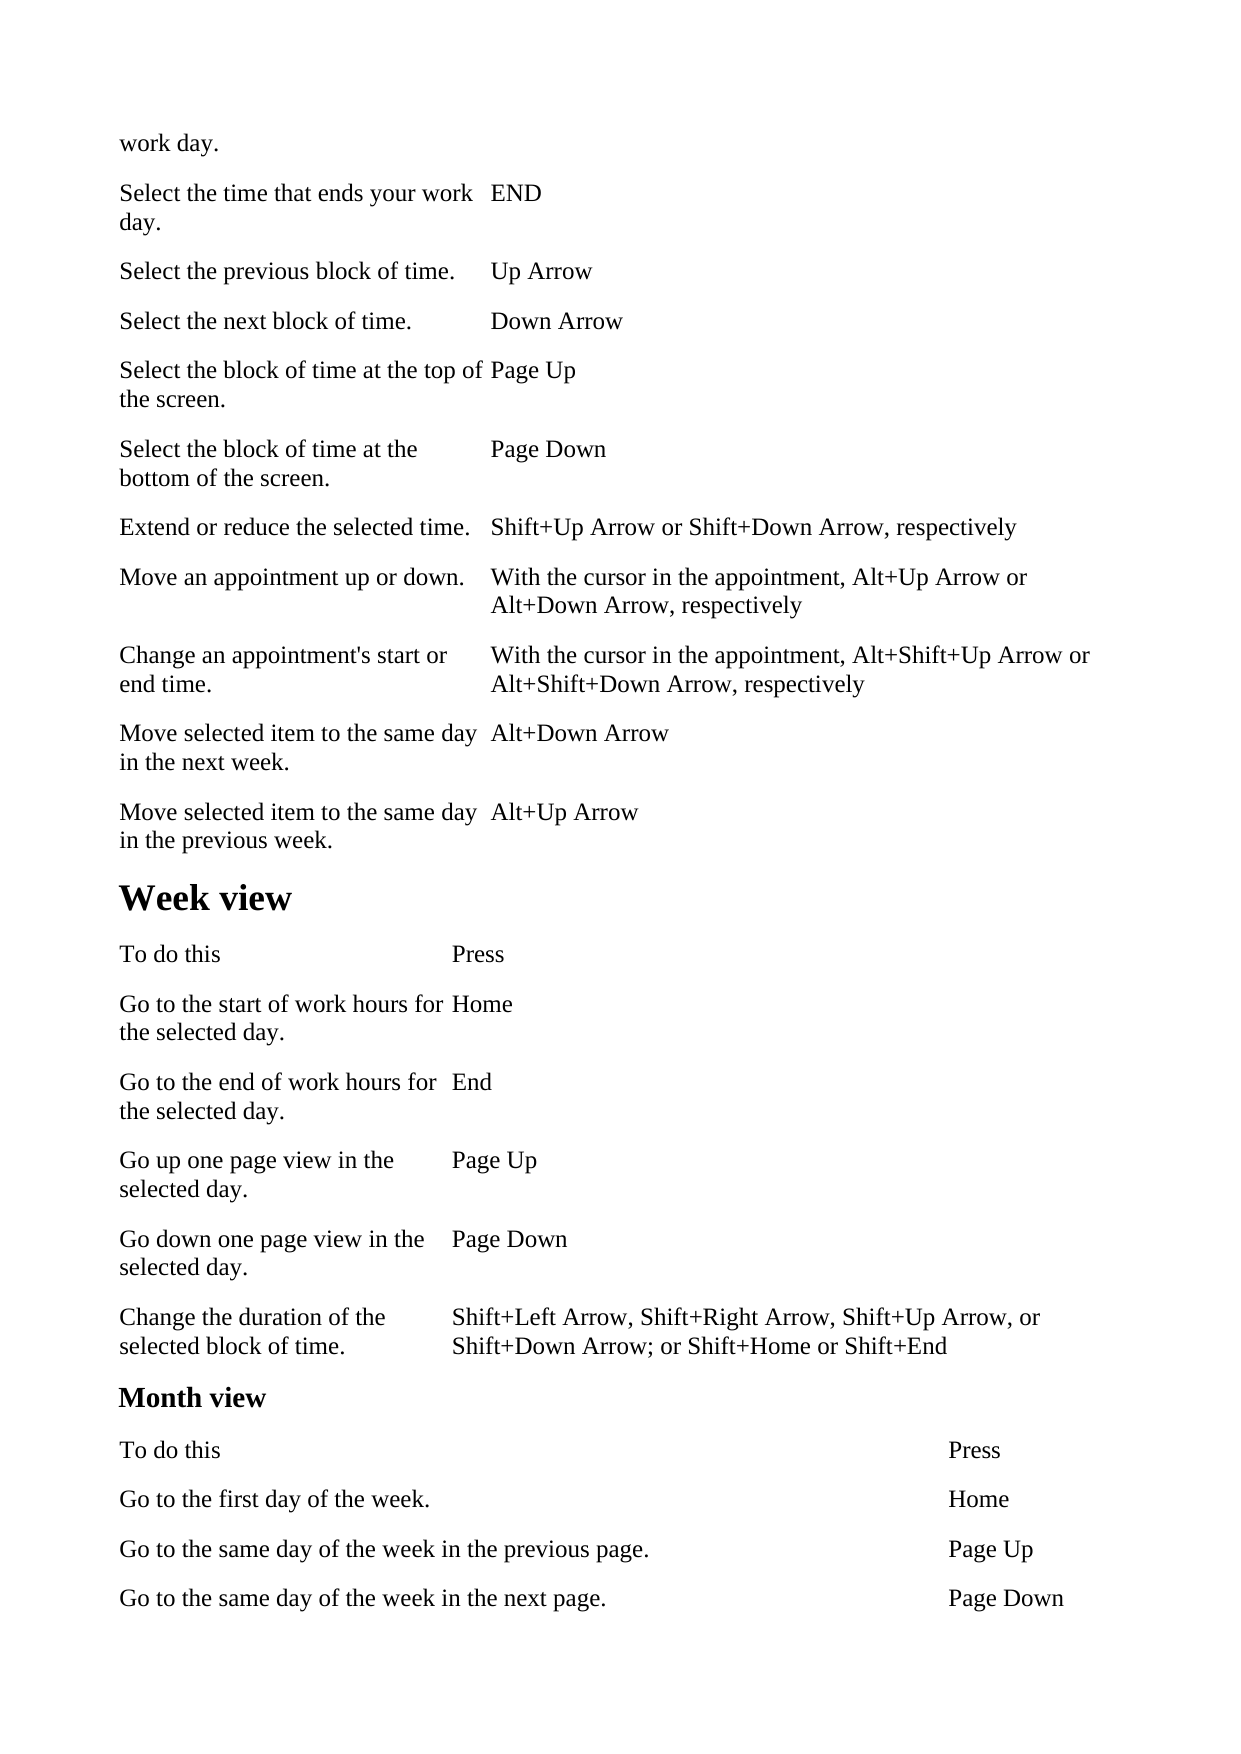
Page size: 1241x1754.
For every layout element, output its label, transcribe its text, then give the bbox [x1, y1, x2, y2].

table_cell Go to the same day of the week in the previous page. [118, 1524, 947, 1573]
table_cell Alt+Down Arrow [489, 708, 1093, 786]
table_cell With the cursor in the appointment, Alt+Shift+Up Arrow or Alt+Shift+Down Arrow, respectively [489, 630, 1093, 708]
table_cell Extend or reduce the selected time. [118, 502, 489, 551]
table_cell Move selected item to the same day in the next week. [118, 708, 489, 786]
table_cell Page Up [947, 1524, 1093, 1573]
table_cell Alt+Up Arrow [489, 786, 1093, 865]
text Week view [118, 875, 1122, 918]
table_header Press [451, 929, 1093, 978]
table_cell Page Up [489, 345, 1093, 423]
table_cell End [451, 1057, 1093, 1135]
table_cell [489, 118, 1093, 168]
table_cell Go to the same day of the week in the next page. [118, 1573, 947, 1623]
table_cell Home [451, 978, 1093, 1057]
table_cell Move an appointment up or down. [118, 551, 489, 630]
table_cell Go down one page view in the selected day. [118, 1213, 451, 1292]
table_cell Go to the end of work hours for the selected day. [118, 1057, 451, 1135]
table_header Press [947, 1424, 1093, 1474]
table_cell Select the block of time at the bottom of the screen. [118, 424, 489, 502]
table_cell Select the time that ends your work day. [118, 168, 489, 246]
table_cell Shift+Left Arrow, Shift+Right Arrow, Shift+Up Arrow, or Shift+Down Arrow; or Shift+Home or Shift+End [451, 1292, 1093, 1370]
table_cell Page Down [489, 424, 1093, 502]
table_cell Home [947, 1474, 1093, 1523]
table_cell Down Arrow [489, 296, 1093, 345]
table_cell Page Up [451, 1135, 1093, 1213]
table_header To do this [118, 929, 451, 978]
table_cell Select the block of time at the top of the screen. [118, 345, 489, 423]
table_header To do this [118, 1424, 947, 1474]
table_cell Up Arrow [489, 246, 1093, 296]
table_cell Select the next block of time. [118, 296, 489, 345]
table_cell work day. [118, 118, 489, 168]
text Month view [118, 1380, 1122, 1414]
table_cell Change an appointment's start or end time. [118, 630, 489, 708]
table_cell Go to the start of work hours for the selected day. [118, 978, 451, 1057]
table_cell Go up one page view in the selected day. [118, 1135, 451, 1213]
table_cell Page Down [451, 1213, 1093, 1292]
table_cell Go to the first day of the week. [118, 1474, 947, 1523]
table_cell Move selected item to the same day in the previous week. [118, 786, 489, 865]
table_cell With the cursor in the appointment, Alt+Up Arrow or Alt+Down Arrow, respectively [489, 551, 1093, 630]
table_cell Select the previous block of time. [118, 246, 489, 296]
table_cell Page Down [947, 1573, 1093, 1623]
table_cell END [489, 168, 1093, 246]
table_cell Shift+Up Arrow or Shift+Down Arrow, respectively [489, 502, 1093, 551]
table_cell Change the duration of the selected block of time. [118, 1292, 451, 1370]
